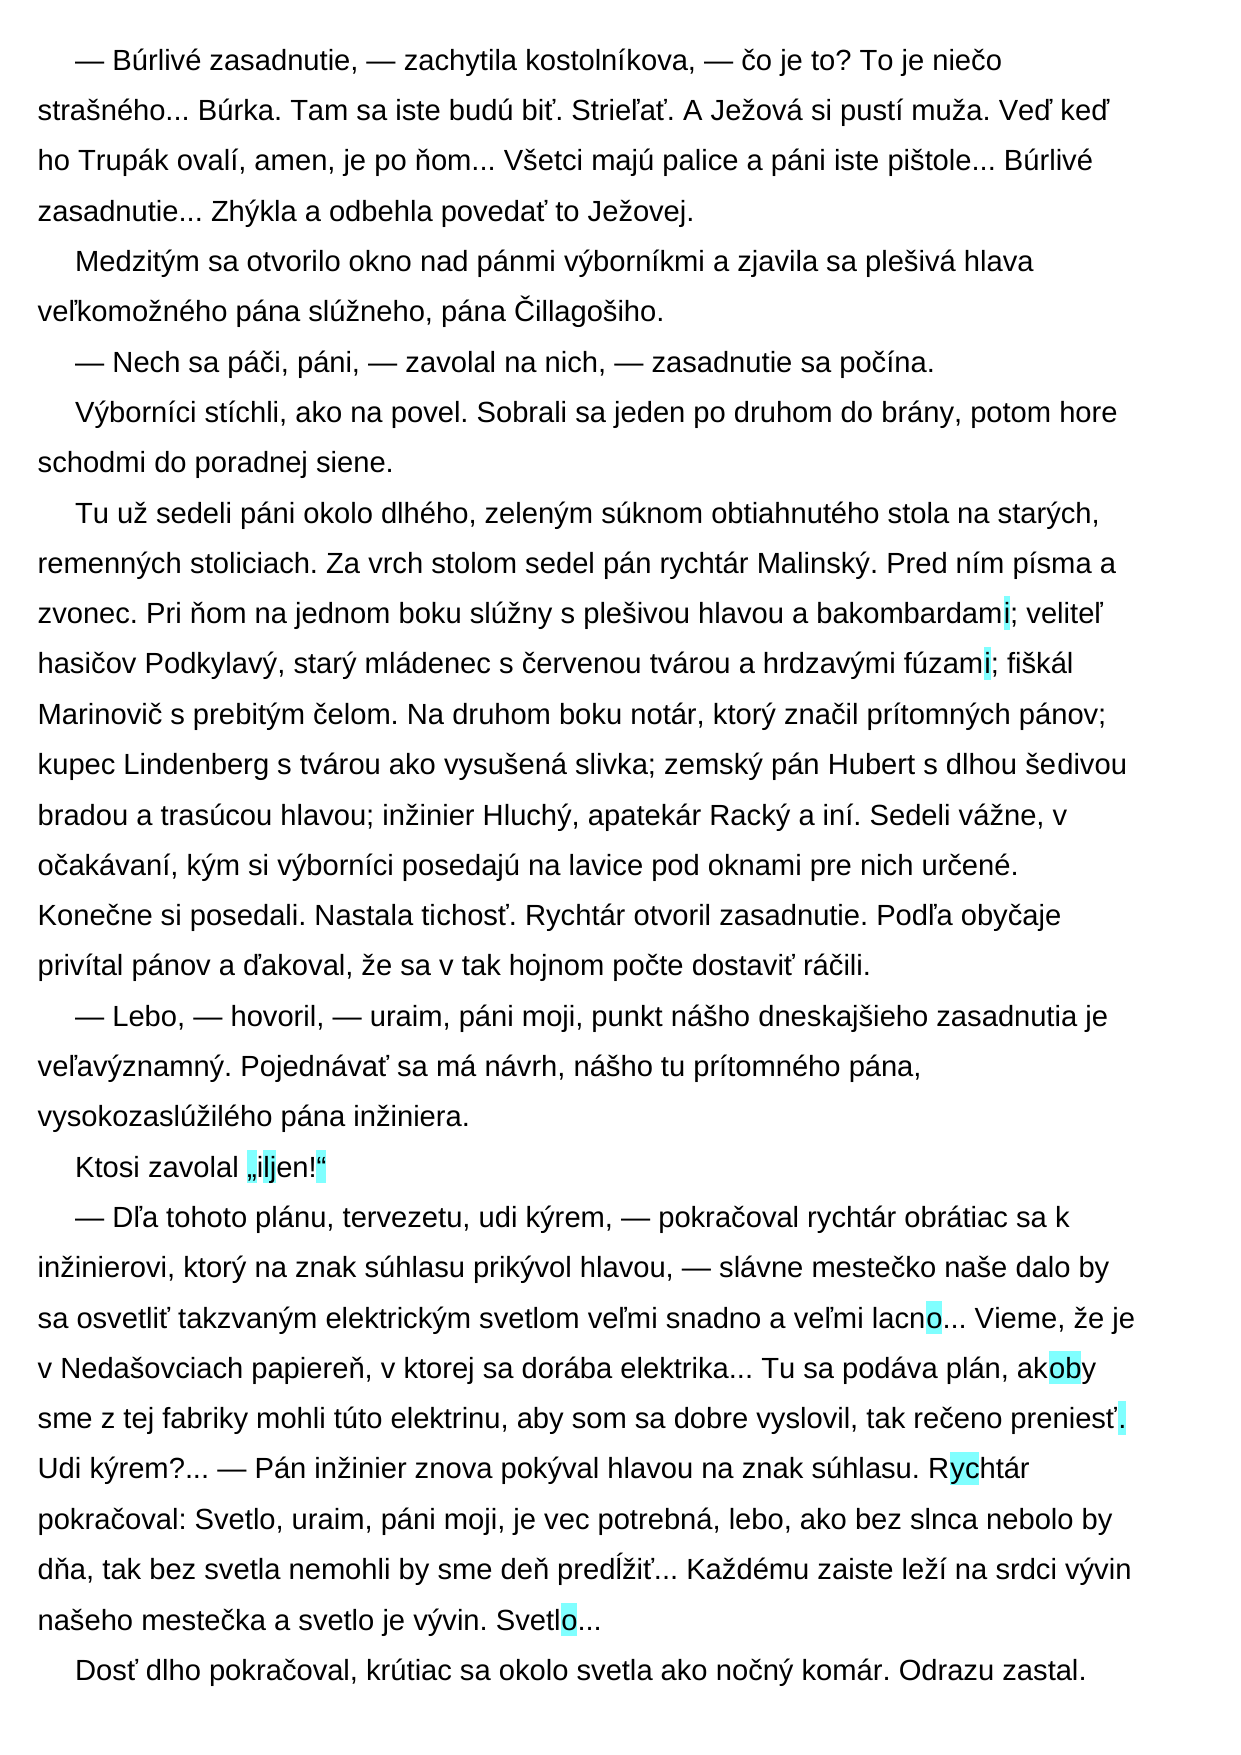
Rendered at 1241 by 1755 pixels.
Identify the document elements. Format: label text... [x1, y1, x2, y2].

text — Dľa tohoto plánu, tervezetu, udi kýrem, — pokračoval rychtár obrátiac sa k inžinierovi, ktorý na znak súhlasu prikývol hlavou, — slávne mestečko naše dalo by sa osvetliť takzvaným elektrickým svetlom veľmi snadno a veľmi lacno... Vieme, že je v Nedašovciach papiereň, v ktorej sa dorába elektrika... Tu sa podáva plán, akoby sme z tej fabriky mohli túto elektrinu, aby som sa dobre vyslovil, tak rečeno preniesť. Udi kýrem?... — Pán inžinier znova pokýval hlavou na znak súhlasu. Rychtár pokračoval: Svetlo, uraim, páni moji, je vec potrebná, lebo, ako bez slnca nebolo by dňa, tak bez svetla nemohli by sme deň predĺžiť... Každému zaiste leží na srdci vývin našeho mestečka a svetlo je vývin. Svetlo... [37, 1200, 1136, 1636]
text Výborníci stíchli, ako na povel. Sobrali sa jeden po druhom do brány, potom hore schodmi do poradnej siene. [37, 395, 1136, 479]
text Medzitým sa otvorilo okno nad pánmi výborníkmi a zjavila sa plešivá hlava veľkomožného pána slúžneho, pána Čillagošiho. [37, 244, 1136, 328]
text Tu už sedeli páni okolo dlhého, zeleným súknom obtiahnutého stola na starých, remenných stoliciach. Za vrch stolom sedel pán rychtár Malinský. Pred ním písma a zvonec. Pri ňom na jednom boku slúžny s plešivou hlavou a bakombardami; veliteľ hasičov Podkylavý, starý mládenec s červenou tvárou a hrdzavými fúzami; fiškál Marinovič s pre­bitým čelom. Na druhom boku notár, ktorý značil prítomných pánov; kupec Lindenberg s tvárou ako vysušená slivka; zemský pán Hubert s dlhou še­divou bradou a trasúcou hlavou; inžinier Hluchý, apatekár Racký a iní. Sedeli vážne, v očakávaní, kým si výborníci posedajú na lavice pod oknami pre nich určené. Konečne si posedali. Nastala ti­chosť. Rychtár otvoril zasadnutie. Podľa obyčaje privítal pánov a ďakoval, že sa v tak hojnom počte dostaviť ráčili. [37, 496, 1136, 982]
text Ktosi zavolal „iljen!“ [37, 1150, 1136, 1183]
text Dosť dlho pokračoval, krútiac sa okolo svetla ako nočný komár. Odrazu zastal. [37, 1653, 1136, 1686]
text — Búrlivé zasadnutie, — zachytila kostolní­kova, — čo je to? To je niečo strašného... Búrka. Tam sa iste budú biť. Strieľať. A Ježová si pustí muža. Veď keď ho Trupák ovalí, amen, je po ňom... Všetci majú palice a páni iste pištole... Búrlivé za­sadnutie... Zhýkla a odbehla povedať to Ježovej. [37, 43, 1136, 227]
text — Nech sa páči, páni, — zavolal na nich, — zasadnutie sa počína. [37, 345, 1136, 378]
text — Lebo, — hovoril, — uraim, páni moji, punkt nášho dneskajšieho zasadnutia je veľavýznamný. Pojednávať sa má návrh, nášho tu prítomného pána, vysokozaslúžilého pána inžiniera. [37, 999, 1136, 1133]
